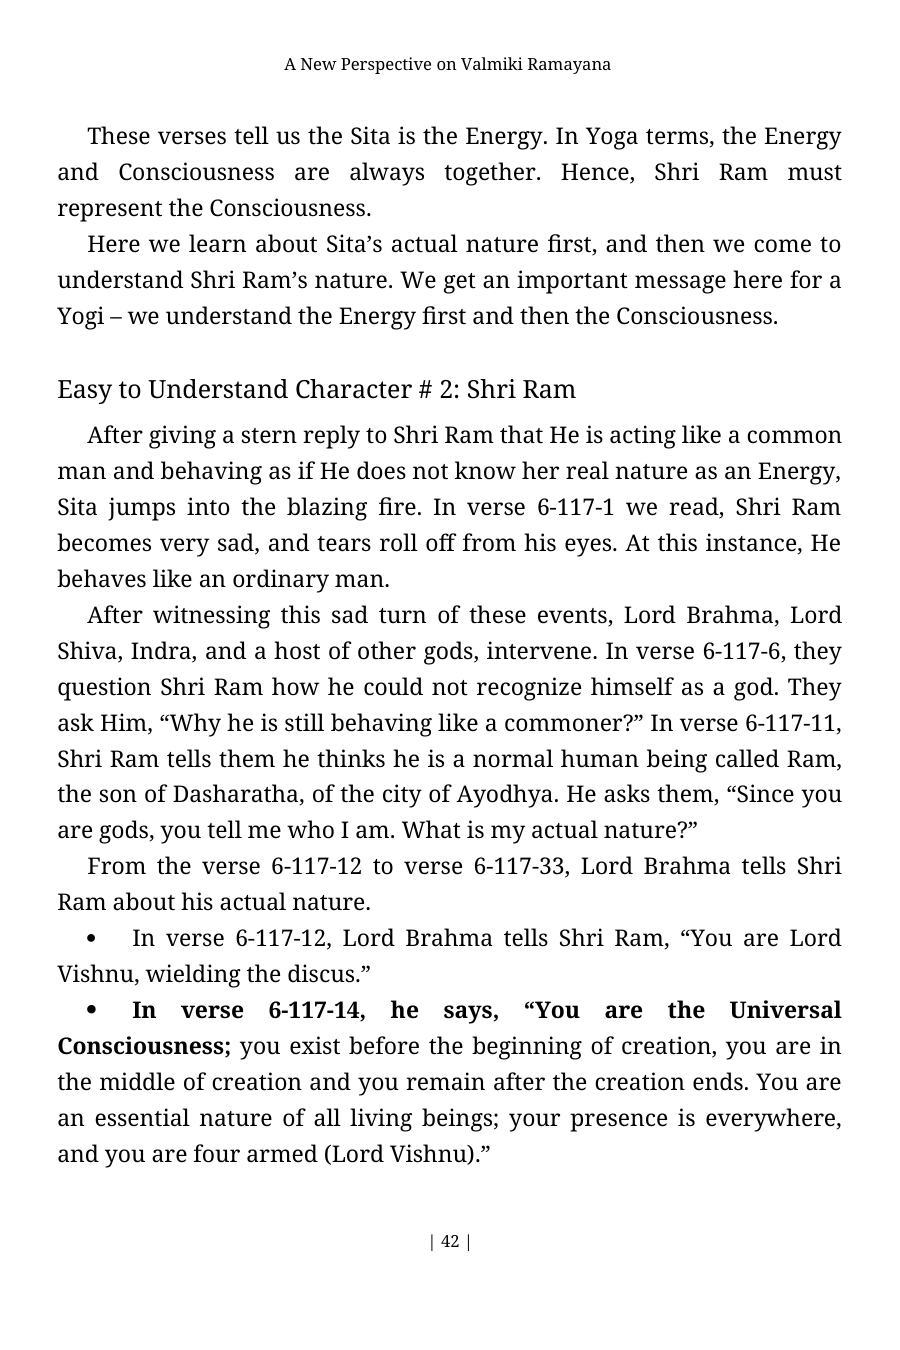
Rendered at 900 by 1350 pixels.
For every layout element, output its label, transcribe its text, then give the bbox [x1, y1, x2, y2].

text From the verse 6-117-12 to verse 6-117-33, Lord Brahma tells Shri Ram about his actual nature. [57, 850, 843, 917]
text After witnessing this sad turn of these events, Lord Brahma, Lord Shiva, Indra, and a host of other gods, intervene. In verse 6-117-6, they question Shri Ram how he could not recognize himself as a god. They ask Him, “Why he is still behaving like a commoner?” In verse 6-117-11, Shri Ram tells them he thinks he is a normal human being called Ram, the son of Dasharatha, of the city of Ayodhya. He asks them, “Since you are gods, you tell me who I am. What is my actual nature?” [57, 599, 843, 846]
text After giving a stern reply to Shri Ram that He is acting like a common man and behaving as if He does not know her real nature as an Energy, Sita jumps into the blazing fire. In verse 6-117-1 we read, Shri Ram becomes very sad, and tears roll off from his eyes. At this instance, He behaves like an ordinary man. [57, 419, 843, 594]
list In verse 6-117-12, Lord Brahma tells Shri Ram, “You are Lord Vishnu, wielding the discus.” [57, 922, 843, 989]
subtitle Easy to Understand Character # 2: Shri Ram [57, 372, 843, 406]
list In verse 6-117-14, he says, “You are the Universal Consciousness; you exist before the beginning of creation, you are in the middle of creation and you remain after the creation ends. You are an essential nature of all living beings; your presence is everywhere, and you are four armed (Lord Vishnu).” [57, 994, 843, 1169]
text These verses tell us the Sita is the Energy. In Yoga terms, the Energy and Consciousness are always together. Hence, Shri Ram must represent the Consciousness. [57, 120, 843, 223]
text Here we learn about Sita’s actual nature first, and then we come to understand Shri Ram’s nature. We get an important message here for a Yogi – we understand the Energy first and then the Consciousness. [57, 228, 843, 331]
